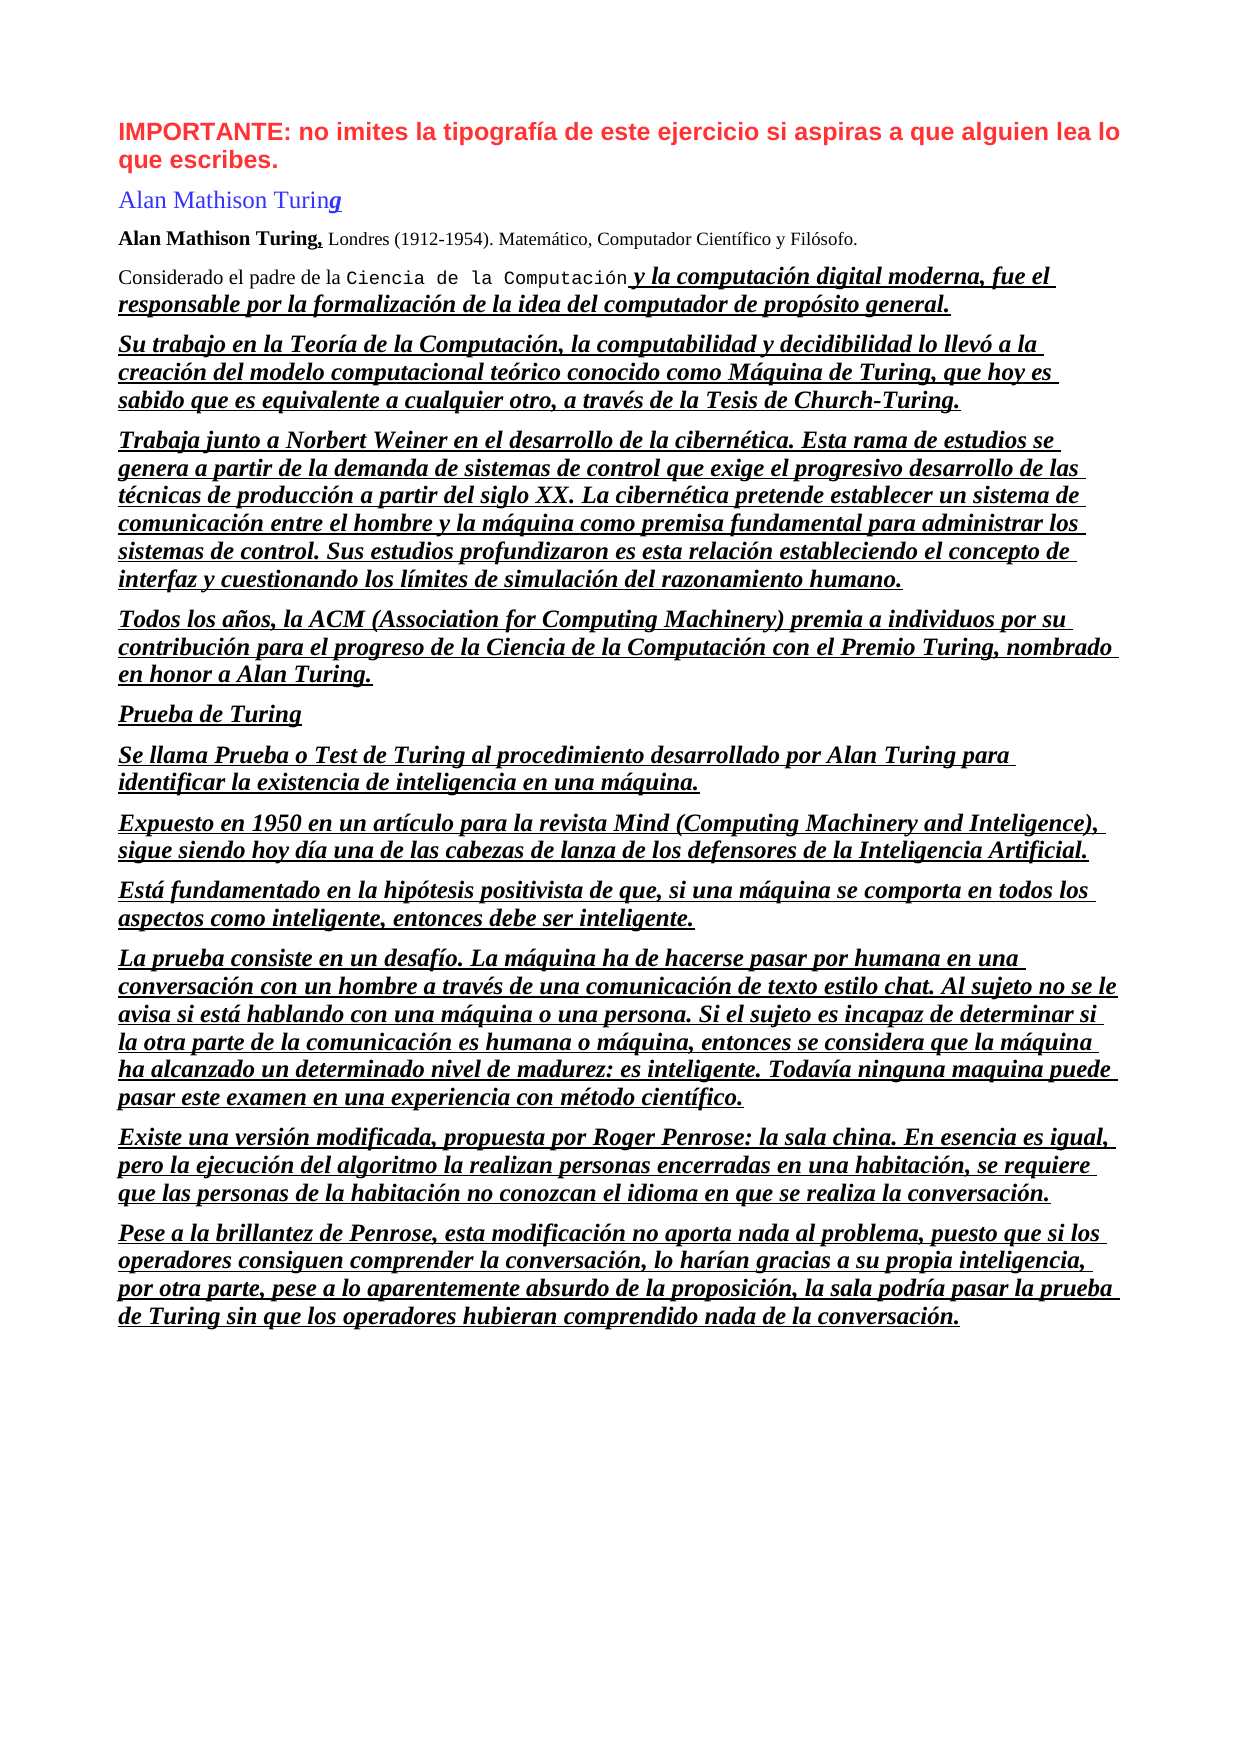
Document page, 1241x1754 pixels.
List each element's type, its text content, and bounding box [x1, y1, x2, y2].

text Todos los años, la ACM (Association for Computing Machinery) premia a individuos por su contribución para el progreso de la Ciencia de la Computación con el Premio Turing, nombrado en honor a Alan Turing. [118, 605, 1122, 688]
text Pese a la brillantez de Penrose, esta modificación no aporta nada al problema, puesto que si los operadores consiguen comprender la conversación, lo harían gracias a su propia inteligencia, por otra parte, pese a lo aparentemente absurdo de la proposición, la sala podría pasar la prueba de Turing sin que los operadores hubieran comprendido nada de la conversación. [118, 1219, 1122, 1330]
text Su trabajo en la Teoría de la Computación, la computabilidad y decidibilidad lo llevó a la creación del modelo computacional teórico conocido como Máquina de Turing, que hoy es sabido que es equivalente a cualquier otro, a través de la Tesis de Church-Turing. [118, 331, 1122, 414]
text Prueba de Turing [118, 701, 1122, 728]
text Expuesto en 1950 en un artículo para la revista Mind (Computing Machinery and Inteligence), sigue siendo hoy día una de las cabezas de lanza de los defensores de la Inteligencia Artificial. [118, 809, 1122, 864]
text Se llama Prueba o Test de Turing al procedimiento desarrollado por Alan Turing para identificar la existencia de inteligencia en una máquina. [118, 741, 1122, 796]
text Existe una versión modificada, propuesta por Roger Penrose: la sala china. En esencia es igual, pero la ejecución del algoritmo la realizan personas encerradas en una habitación, se requiere que las personas de la habitación no conozcan el idioma en que se realiza la conversación. [118, 1123, 1122, 1206]
text Alan Mathison Turing [118, 187, 1122, 214]
text IMPORTANTE: no imites la tipografía de este ejercicio si aspiras a que alguien lea lo que escribes. [118, 118, 1122, 174]
text Trabaja junto a Norbert Weiner en el desarrollo de la cibernética. Esta rama de estudios se genera a partir de la demanda de sistemas de control que exige el progresivo desarrollo de las técnicas de producción a partir del siglo XX. La cibernética pretende establecer un sistema de comunicación entre el hombre y la máquina como premisa fundamental para administrar los sistemas de control. Sus estudios profundizaron es esta relación estableciendo el concepto de interfaz y cuestionando los límites de simulación del razonamiento humano. [118, 426, 1122, 592]
text Alan Mathison Turing, Londres (1912-1954). Matemático, Computador Científico y Filósofo. [118, 227, 1122, 250]
text Considerado el padre de la Ciencia de la Computación y la computación digital moderna, fue el responsable por la formalización de la idea del computador de propósito general. [118, 262, 1122, 318]
text La prueba consiste en un desafío. La máquina ha de hacerse pasar por humana en una conversación con un hombre a través de una comunicación de texto estilo chat. Al sujeto no se le avisa si está hablando con una máquina o una persona. Si el sujeto es incapaz de determinar si la otra parte de la comunicación es humana o máquina, entonces se considera que la máquina ha alcanzado un determinado nivel de madurez: es inteligente. Todavía ninguna maquina puede pasar este examen en una experiencia con método científico. [118, 944, 1122, 1111]
text Está fundamentado en la hipótesis positivista de que, si una máquina se comporta en todos los aspectos como inteligente, entonces debe ser inteligente. [118, 877, 1122, 932]
